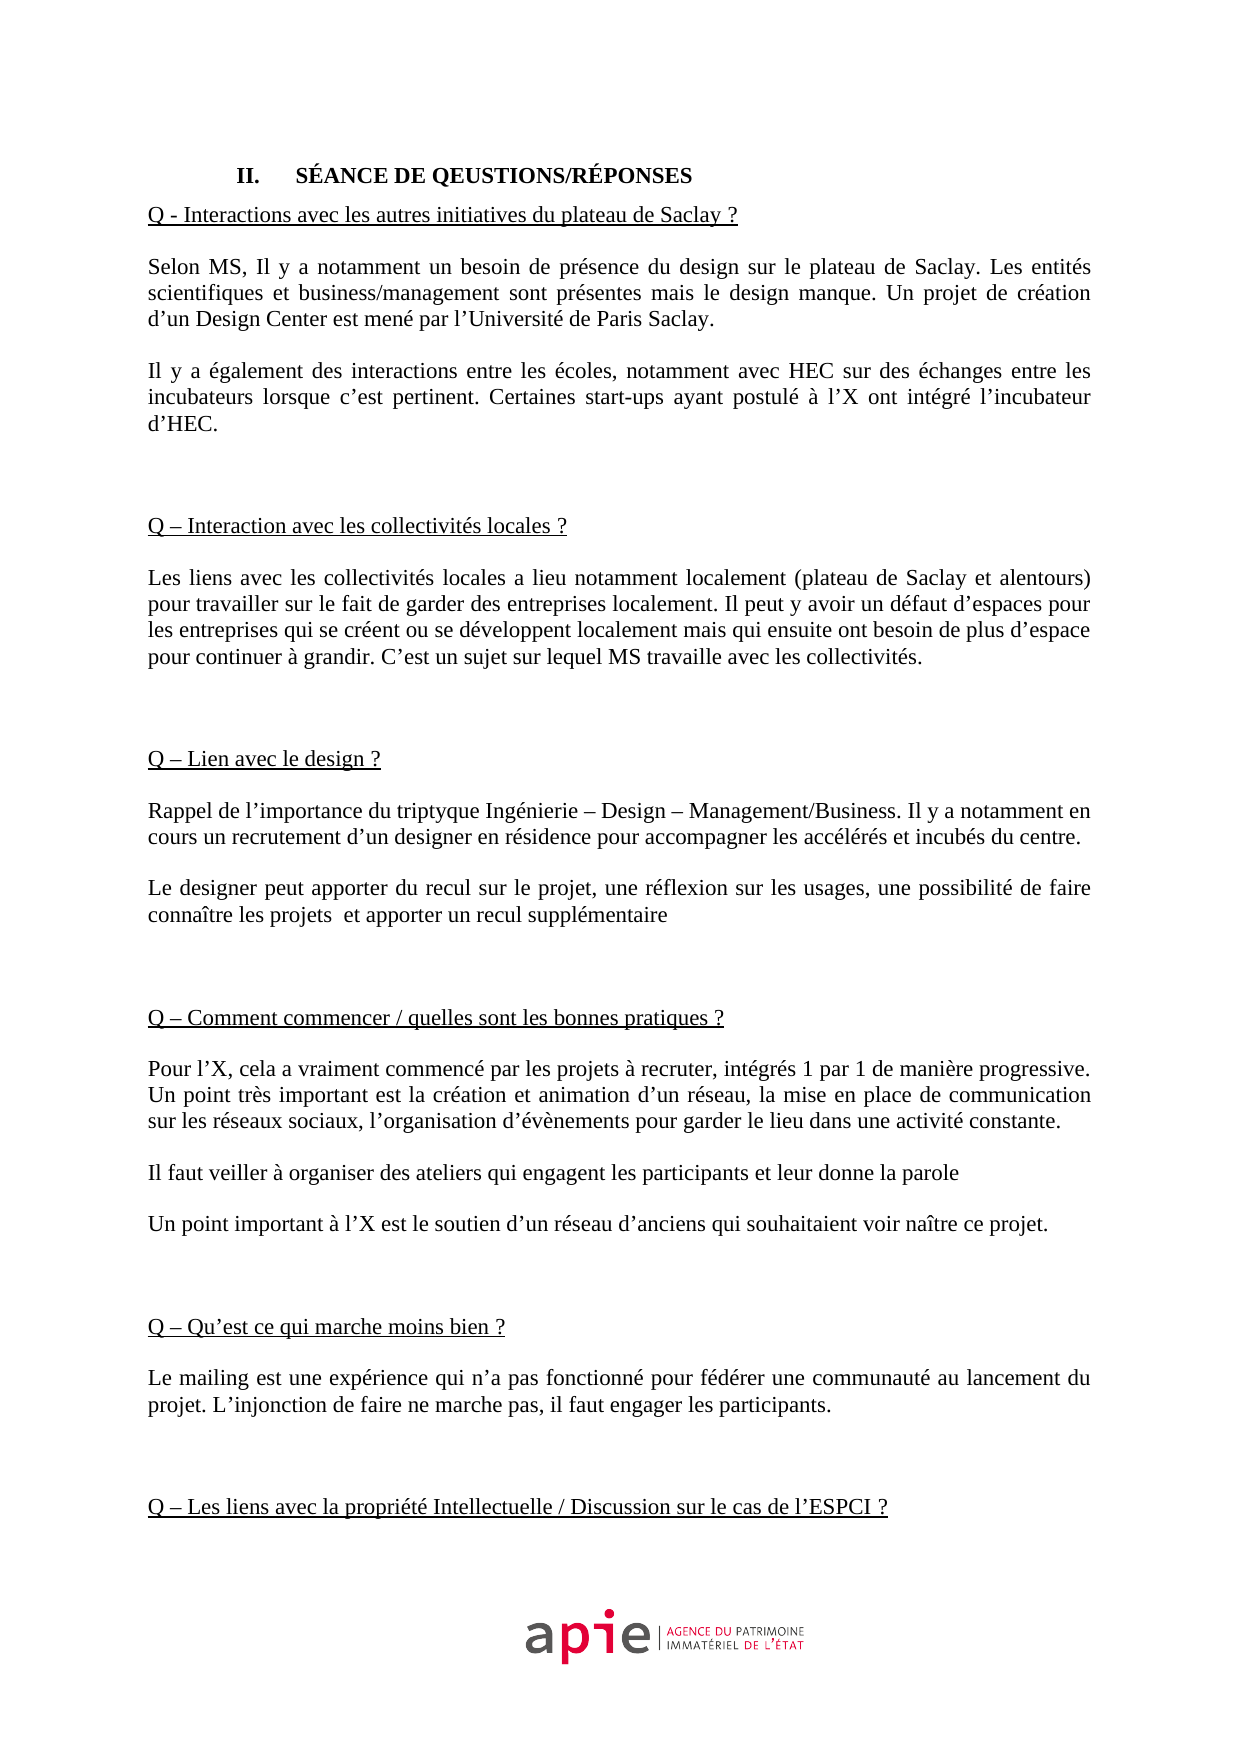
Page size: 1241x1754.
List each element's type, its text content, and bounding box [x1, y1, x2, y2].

text Selon MS, Il y a notamment un besoin de présence du design sur le plateau de Saclay. Les entités scientifiques et business/management sont présentes mais le design manque. Un projet de création d’un Design Center est mené par l’Université de Paris Saclay. [148, 253, 1093, 332]
text Q – Qu’est ce qui marche moins bien ? [148, 1313, 1093, 1339]
text Il faut veiller à organiser des ateliers qui engagent les participants et leur donne la parole [148, 1159, 1093, 1185]
text Pour l’X, cela a vraiment commencé par les projets à recruter, intégrés 1 par 1 de manière progressive. Un point très important est la création et animation d’un réseau, la mise en place de communication sur les réseaux sociaux, l’organisation d’évènements pour garder le lieu dans une activité constante. [148, 1055, 1093, 1134]
text Q – Interaction avec les collectivités locales ? [148, 512, 1093, 539]
text Q – Comment commencer / quelles sont les bonnes pratiques ? [148, 1003, 1093, 1030]
text Le mailing est une expérience qui n’a pas fonctionné pour fédérer une communauté au lancement du projet. L’injonction de faire ne marche pas, il faut engager les participants. [148, 1364, 1093, 1417]
subtitle Séance de Qeustions/Réponses [148, 163, 1093, 189]
text Q - Interactions avec les autres initiatives du plateau de Saclay ? [148, 201, 1093, 228]
text Les liens avec les collectivités locales a lieu notamment localement (plateau de Saclay et alentours) pour travailler sur le fait de garder des entreprises localement. Il peut y avoir un défaut d’espaces pour les entreprises qui se créent ou se développent localement mais qui ensuite ont besoin de plus d’espace pour continuer à grandir. C’est un sujet sur lequel MS travaille avec les collectivités. [148, 564, 1093, 669]
text Le designer peut apporter du recul sur le projet, une réflexion sur les usages, une possibilité de faire connaître les projets et apporter un recul supplémentaire [148, 874, 1093, 927]
text Un point important à l’X est le soutien d’un réseau d’anciens qui souhaitaient voir naître ce projet. [148, 1210, 1093, 1237]
text Q – Les liens avec la propriété Intellectuelle / Discussion sur le cas de l’ESPCI ? [148, 1493, 1093, 1520]
text Il y a également des interactions entre les écoles, notamment avec HEC sur des échanges entre les incubateurs lorsque c’est pertinent. Certaines start-ups ayant postulé à l’X ont intégré l’incubateur d’HEC. [148, 357, 1093, 436]
text Rappel de l’importance du triptyque Ingénierie – Design – Management/Business. Il y a notamment en cours un recrutement d’un designer en résidence pour accompagner les accélérés et incubés du centre. [148, 797, 1093, 849]
text Q – Lien avec le design ? [148, 745, 1093, 772]
